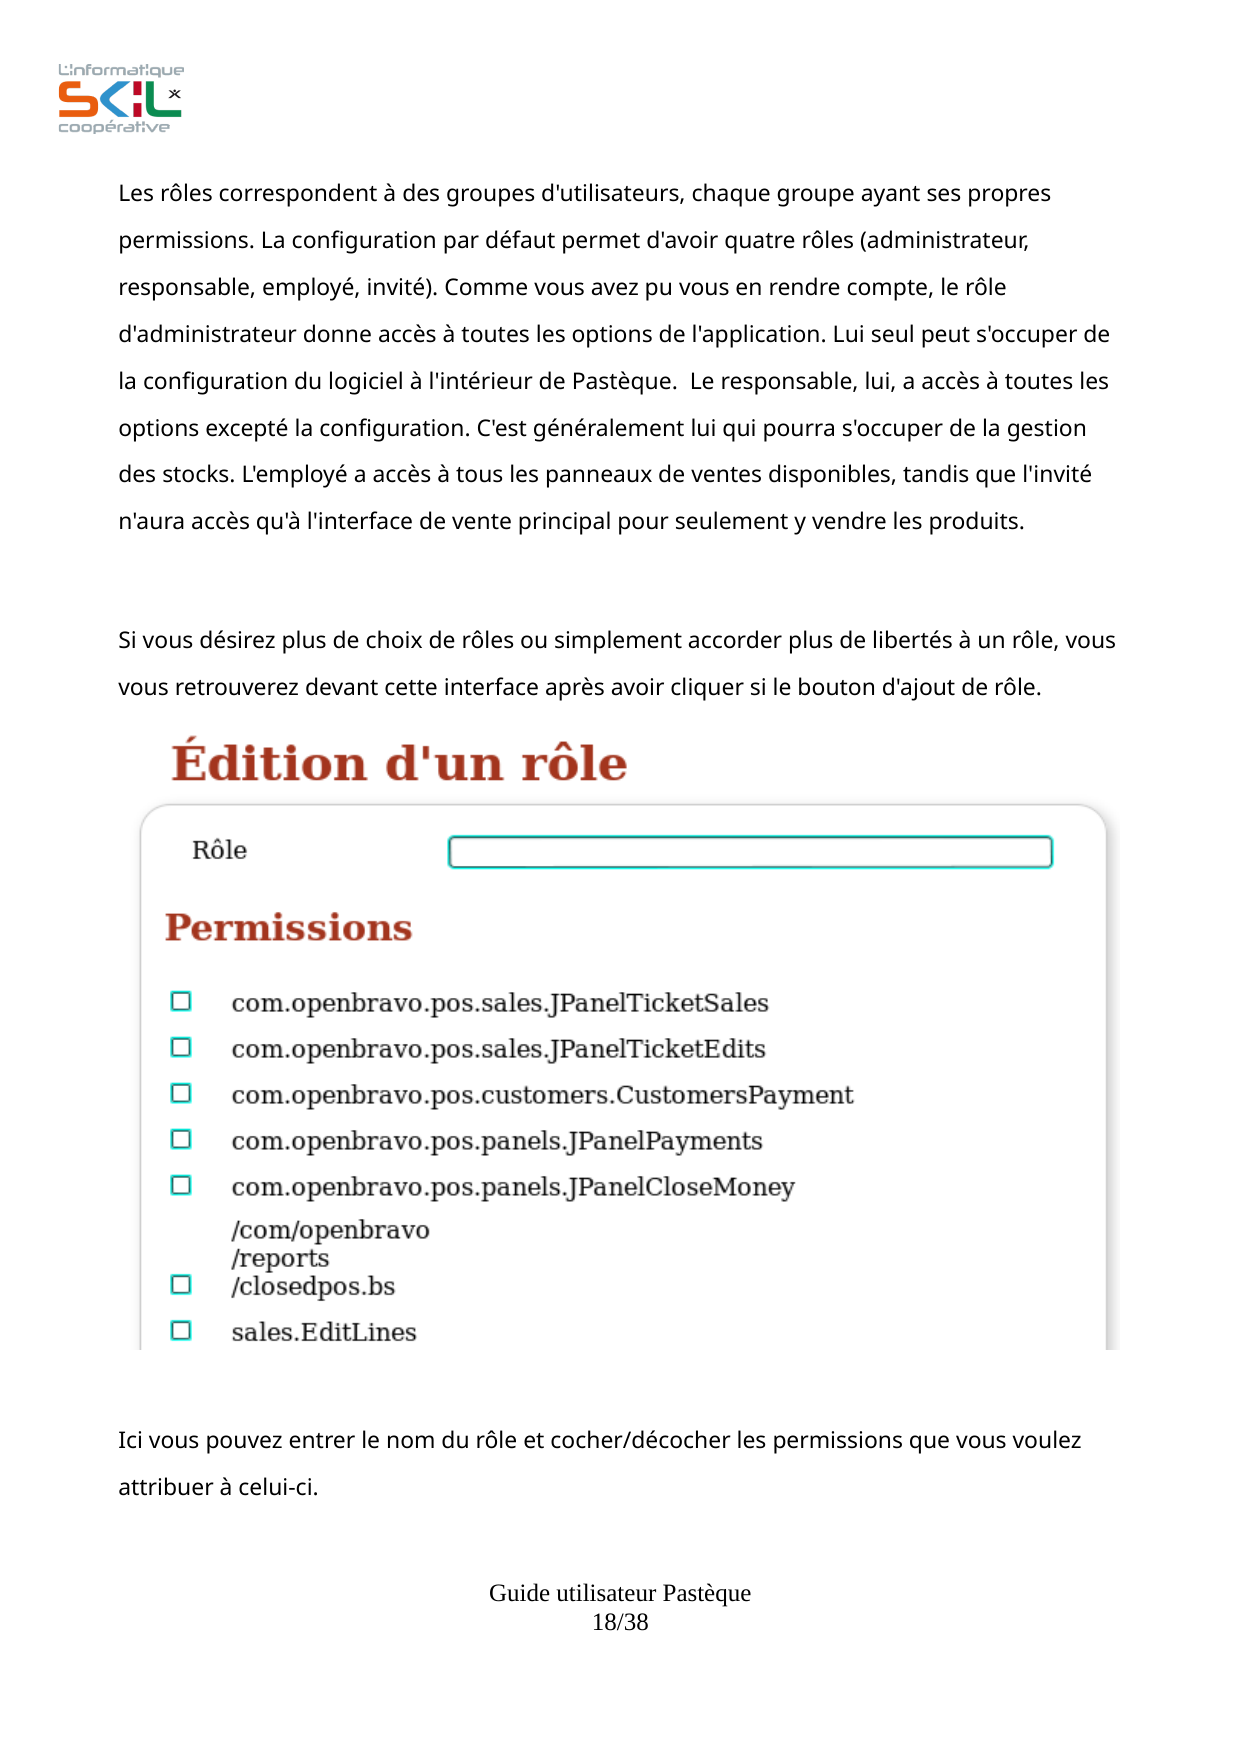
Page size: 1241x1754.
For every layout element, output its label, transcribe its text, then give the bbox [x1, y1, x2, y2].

text Si vous désirez plus de choix de rôles ou simplement accorder plus de libertés à un rôle, vous vous retrouverez devant cette interface après avoir cliquer si le bouton d'ajout de rôle. [118, 624, 1122, 702]
picture [120, 730, 1120, 1350]
text Ici vous pouvez entrer le nom du rôle et cocher/décocher les permissions que vous voulez attribuer à celui-ci. [118, 1424, 1122, 1502]
text Les rôles correspondent à des groupes d'utilisateurs, chaque groupe ayant ses propres permissions. La configuration par défaut permet d'avoir quatre rôles (administrateur, responsable, employé, invité). Comme vous avez pu vous en rendre compte, le rôle d'administrateur donne accès à toutes les options de l'application. Lui seul peut s'occuper de la configuration du logiciel à l'intérieur de Pastèque. Le responsable, lui, a accès à toutes les options excepté la configuration. C'est généralement lui qui pourra s'occuper de la gestion des stocks. L'employé a accès à tous les panneaux de ventes disponibles, tandis que l'invité n'aura accès qu'à l'interface de vente principal pour seulement y vendre les produits. [118, 177, 1122, 536]
picture [58, 64, 184, 134]
